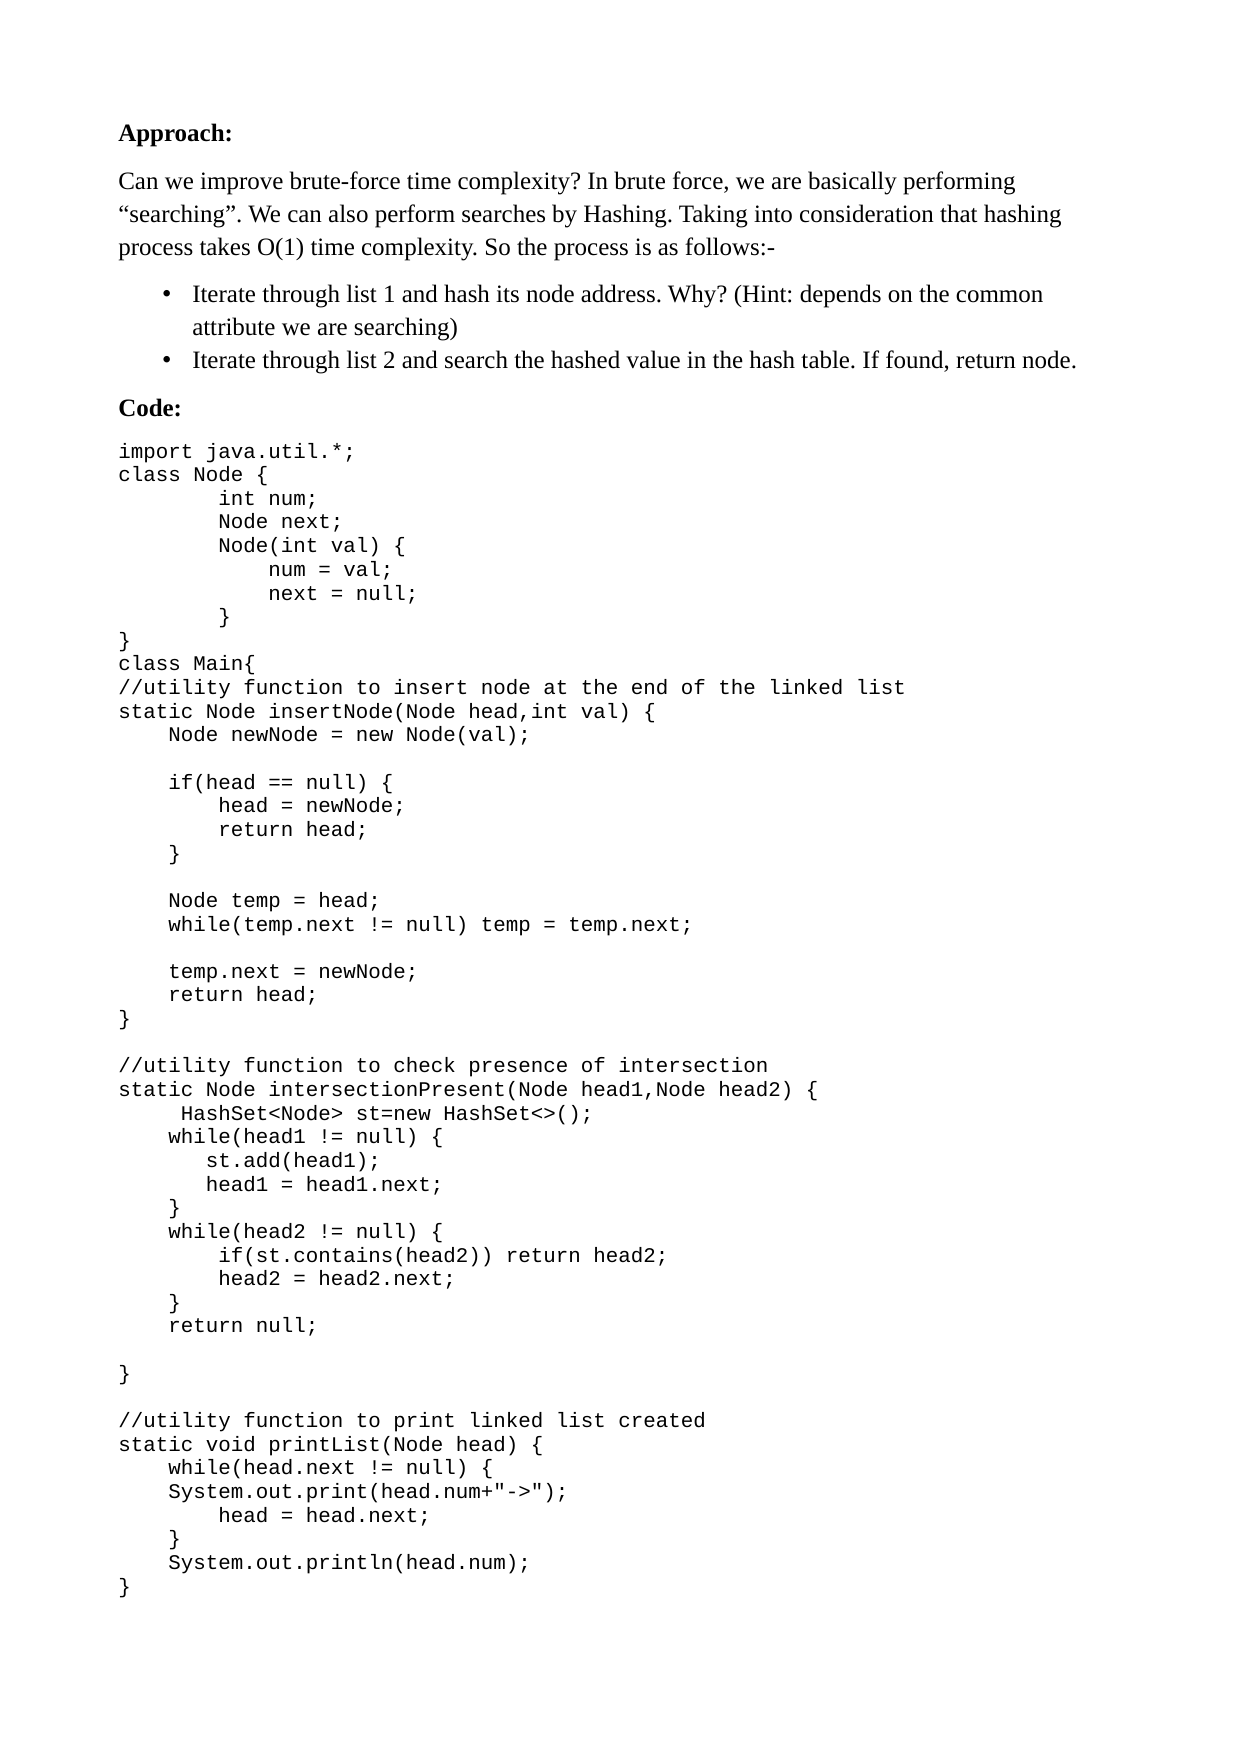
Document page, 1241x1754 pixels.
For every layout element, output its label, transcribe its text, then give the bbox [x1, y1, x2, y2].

text while(head.next != null) { [118, 1457, 1122, 1481]
text temp.next = newNode; [118, 961, 1122, 984]
text Node temp = head; [118, 890, 1122, 913]
text int num; [118, 488, 1122, 512]
text static Node insertNode(Node head,int val) { [118, 701, 1122, 724]
text head = head.next; [118, 1505, 1122, 1528]
text class Main{ [118, 653, 1122, 677]
text System.out.print(head.num+"->"); [118, 1481, 1122, 1505]
text //utility function to print linked list created [118, 1410, 1122, 1434]
text } [118, 1576, 1122, 1599]
text class Node { [118, 464, 1122, 488]
text head1 = head1.next; [118, 1174, 1122, 1197]
text Approach: [118, 118, 1122, 147]
text while(head2 != null) { [118, 1221, 1122, 1244]
text System.out.println(head.num); [118, 1552, 1122, 1576]
text Node newNode = new Node(val); [118, 724, 1122, 748]
text } [118, 1197, 1122, 1221]
list Iterate through list 2 and search the hashed value in the hash table. If found, return node. [162, 345, 1122, 374]
text } [118, 630, 1122, 653]
text return head; [118, 984, 1122, 1008]
text //utility function to check presence of intersection [118, 1055, 1122, 1079]
text } [118, 1528, 1122, 1552]
text Node(int val) { [118, 535, 1122, 559]
text Can we improve brute-force time complexity? In brute force, we are basically performing “searching”. We can also perform searches by Hashing. Taking into consideration that hashing process takes O(1) time complexity. So the process is as follows:- [118, 166, 1122, 261]
text head = newNode; [118, 795, 1122, 819]
text num = val; [118, 559, 1122, 582]
text Node next; [118, 512, 1122, 535]
text } [118, 606, 1122, 630]
text } [118, 1292, 1122, 1316]
text } [118, 1008, 1122, 1032]
text Code: [118, 393, 1122, 422]
text if(st.contains(head2)) return head2; [118, 1244, 1122, 1268]
text HashSet<Node> st=new HashSet<>(); [118, 1103, 1122, 1126]
text head2 = head2.next; [118, 1268, 1122, 1292]
text return head; [118, 819, 1122, 843]
text } [118, 843, 1122, 866]
text //utility function to insert node at the end of the linked list [118, 677, 1122, 701]
text static void printList(Node head) { [118, 1434, 1122, 1457]
text } [118, 1363, 1122, 1386]
text import java.util.*; [118, 441, 1122, 464]
list Iterate through list 1 and hash its node address. Why? (Hint: depends on the common attribute we are searching) [162, 279, 1122, 341]
text static Node intersectionPresent(Node head1,Node head2) { [118, 1079, 1122, 1103]
text return null; [118, 1316, 1122, 1339]
text while(temp.next != null) temp = temp.next; [118, 913, 1122, 937]
text st.add(head1); [118, 1150, 1122, 1174]
text next = null; [118, 582, 1122, 606]
text while(head1 != null) { [118, 1126, 1122, 1150]
text if(head == null) { [118, 772, 1122, 795]
